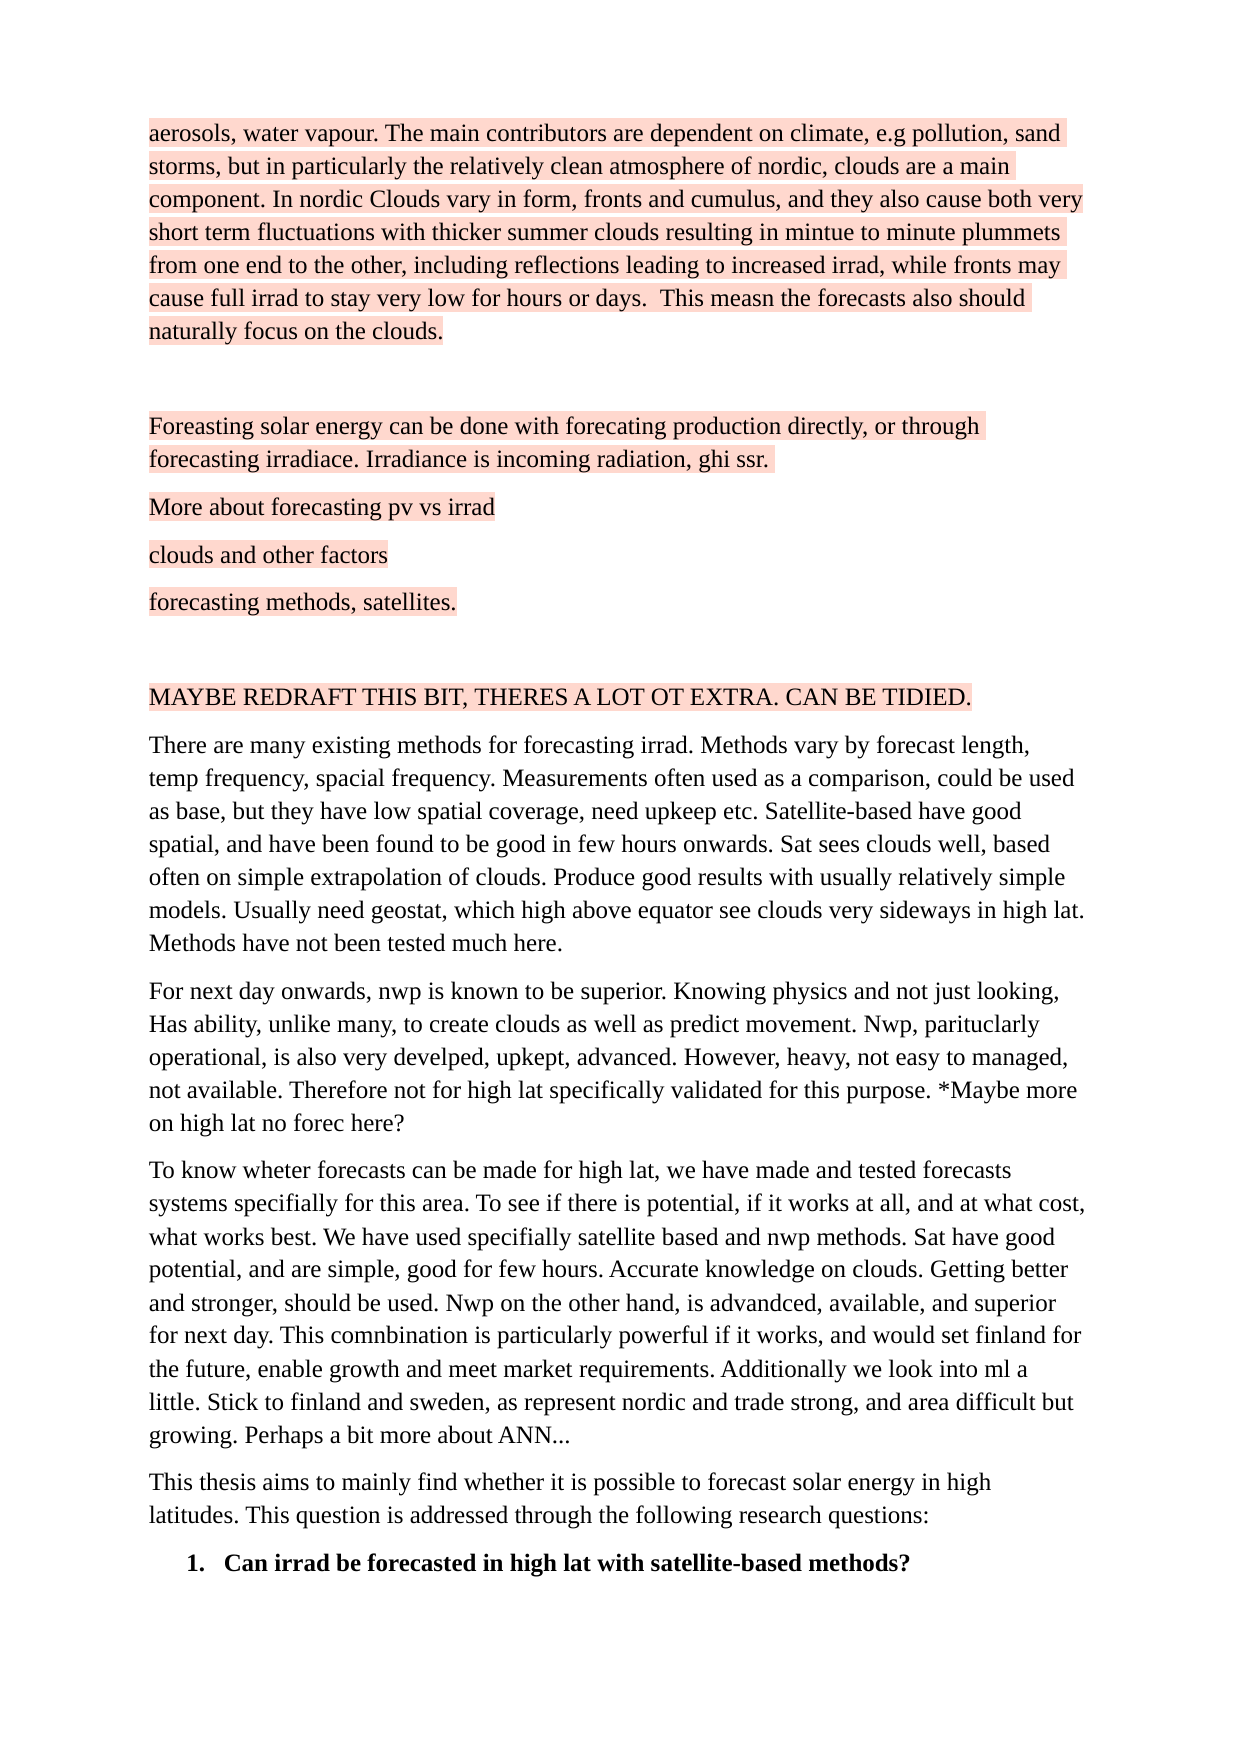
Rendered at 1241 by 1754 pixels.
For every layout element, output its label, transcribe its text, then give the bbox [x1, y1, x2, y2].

text Foreasting solar energy can be done with forecating production directly, or through forecasting irradiace. Irradiance is incoming radiation, ghi ssr. [148, 411, 1086, 473]
text For next day onwards, nwp is known to be superior. Knowing physics and not just looking, Has ability, unlike many, to create clouds as well as predict movement. Nwp, parituclarly operational, is also very develped, upkept, advanced. However, heavy, not easy to managed, not available. Therefore not for high lat specifically validated for this purpose. *Maybe more on high lat no forec here? [148, 976, 1086, 1137]
text aerosols, water vapour. The main contributors are dependent on climate, e.g pollution, sand storms, but in particularly the relatively clean atmosphere of nordic, clouds are a main component. In nordic Clouds vary in form, fronts and cumulus, and they also cause both very short term fluctuations with thicker summer clouds resulting in mintue to minute plummets from one end to the other, including reflections leading to increased irrad, while fronts may cause full irrad to stay very low for hours or days. This measn the forecasts also should naturally focus on the clouds. [148, 118, 1086, 345]
text More about forecasting pv vs irrad [148, 492, 1086, 521]
list Can irrad be forecasted in high lat with satellite-based methods? [186, 1548, 1086, 1577]
text This thesis aims to mainly find whether it is possible to forecast solar energy in high latitudes. This question is addressed through the following research questions: [148, 1467, 1086, 1529]
text forecasting methods, satellites. [148, 587, 1086, 616]
text MAYBE REDRAFT THIS BIT, THERES A LOT OT EXTRA. CAN BE TIDIED. [148, 682, 1086, 711]
text There are many existing methods for forecasting irrad. Methods vary by forecast length, temp frequency, spacial frequency. Measurements often used as a comparison, could be used as base, but they have low spatial coverage, need upkeep etc. Satellite-based have good spatial, and have been found to be good in few hours onwards. Sat sees clouds well, based often on simple extrapolation of clouds. Produce good results with usually relatively simple models. Usually need geostat, which high above equator see clouds very sideways in high lat. Methods have not been tested much here. [148, 730, 1086, 957]
text clouds and other factors [148, 540, 1086, 568]
text To know wheter forecasts can be made for high lat, we have made and tested forecasts systems specifially for this area. To see if there is potential, if it works at all, and at what cost, what works best. We have used specifially satellite based and nwp methods. Sat have good potential, and are simple, good for few hours. Accurate knowledge on clouds. Getting better and stronger, should be used. Nwp on the other hand, is advandced, available, and superior for next day. This comnbination is particularly powerful if it works, and would set finland for the future, enable growth and meet market requirements. Additionally we look into ml a little. Stick to finland and sweden, as represent nordic and trade strong, and area difficult but growing. Perhaps a bit more about ANN... [148, 1156, 1086, 1448]
